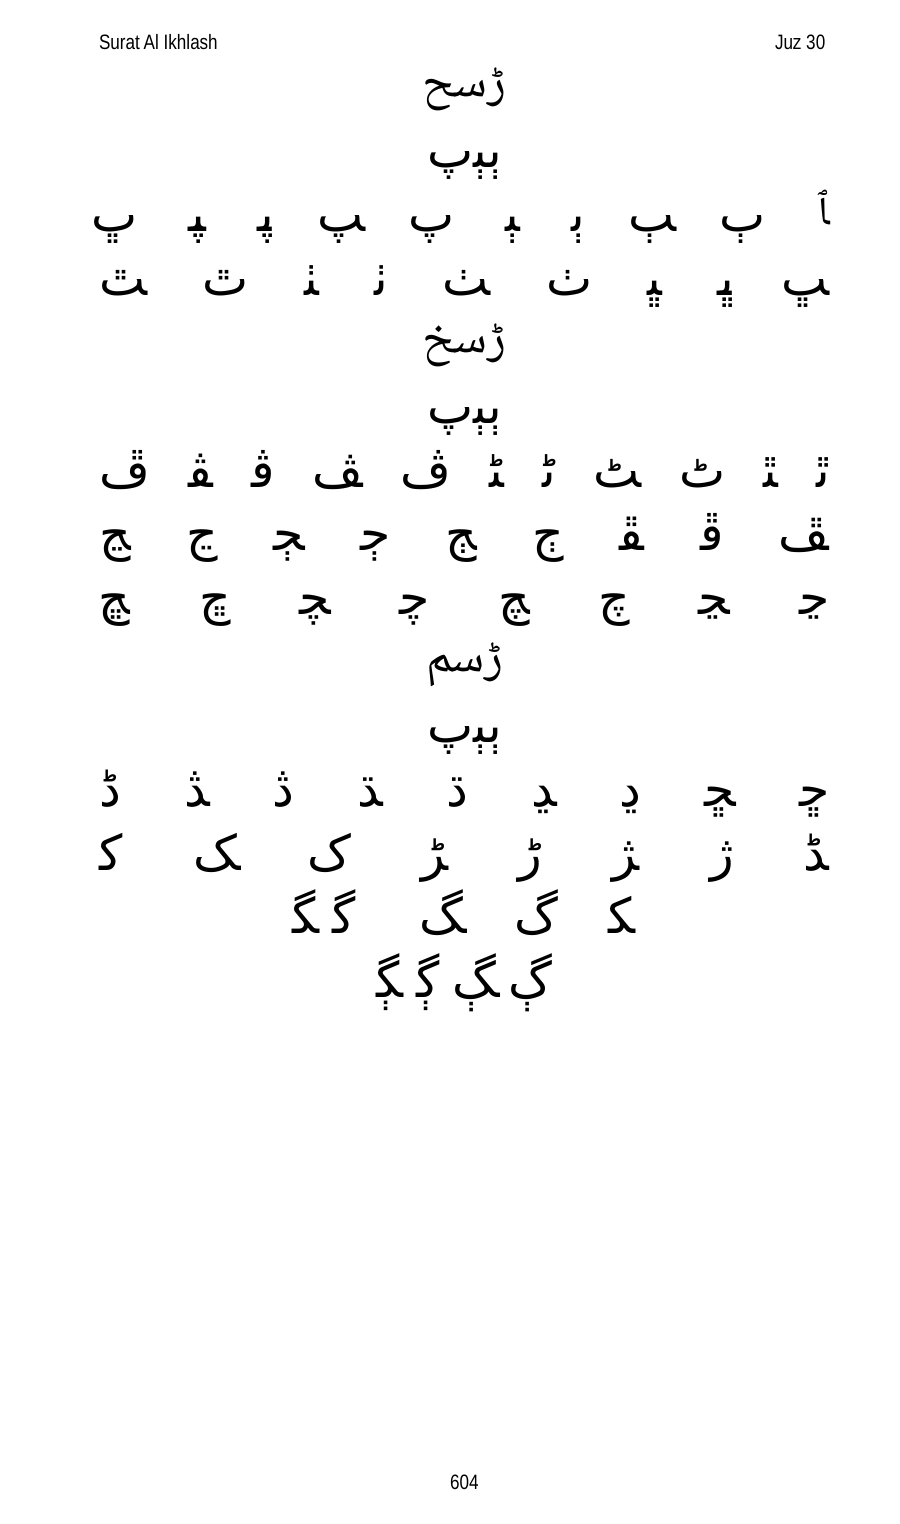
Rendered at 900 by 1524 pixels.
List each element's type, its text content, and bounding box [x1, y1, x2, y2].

text ﮌﰟ [99, 635, 829, 698]
text ﭔﭕﭖ [99, 124, 829, 188]
text ﭯ ﭰ ﭱ ﭲ ﭳ ﭴ ﭵ ﭶ ﭷ [99, 507, 829, 571]
text ﮀ ﮁ ﮂ ﮃ ﮄ ﮅ ﮆ ﮇ ﮈ [99, 762, 829, 826]
text ﭔﭕﭖ [99, 698, 829, 762]
text ﭛ ﭜ ﭝ ﭞ ﭟ ﭠ ﭡ ﭢ ﭣ [99, 252, 829, 315]
text ﭑ ﭒ ﭓ ﭔ ﭕ ﭖ ﭗ ﭘ ﭙ ﭚ [99, 188, 829, 252]
text ﮖ ﮗ ﮘ ﮙ [99, 954, 829, 1018]
text ﭤ ﭥ ﭦ ﭧ ﭨ ﭩ ﭪ ﭫ ﭬ ﭭ ﭮ [99, 443, 829, 507]
text ﭔﭕﭖ [99, 379, 829, 443]
text ﮉ ﮊ ﮋ ﮌ ﮍ ﮎ ﮏ ﮐ [99, 826, 829, 890]
text ﮑ ﮒ ﮓ ﮔ ﮕ [99, 890, 829, 954]
text ﭸ ﭹ ﭺ ﭻ ﭼ ﭽ ﭾ ﭿ [99, 571, 829, 635]
text ﮌﰝ [99, 60, 829, 124]
text ﮌﰞ [99, 315, 829, 379]
